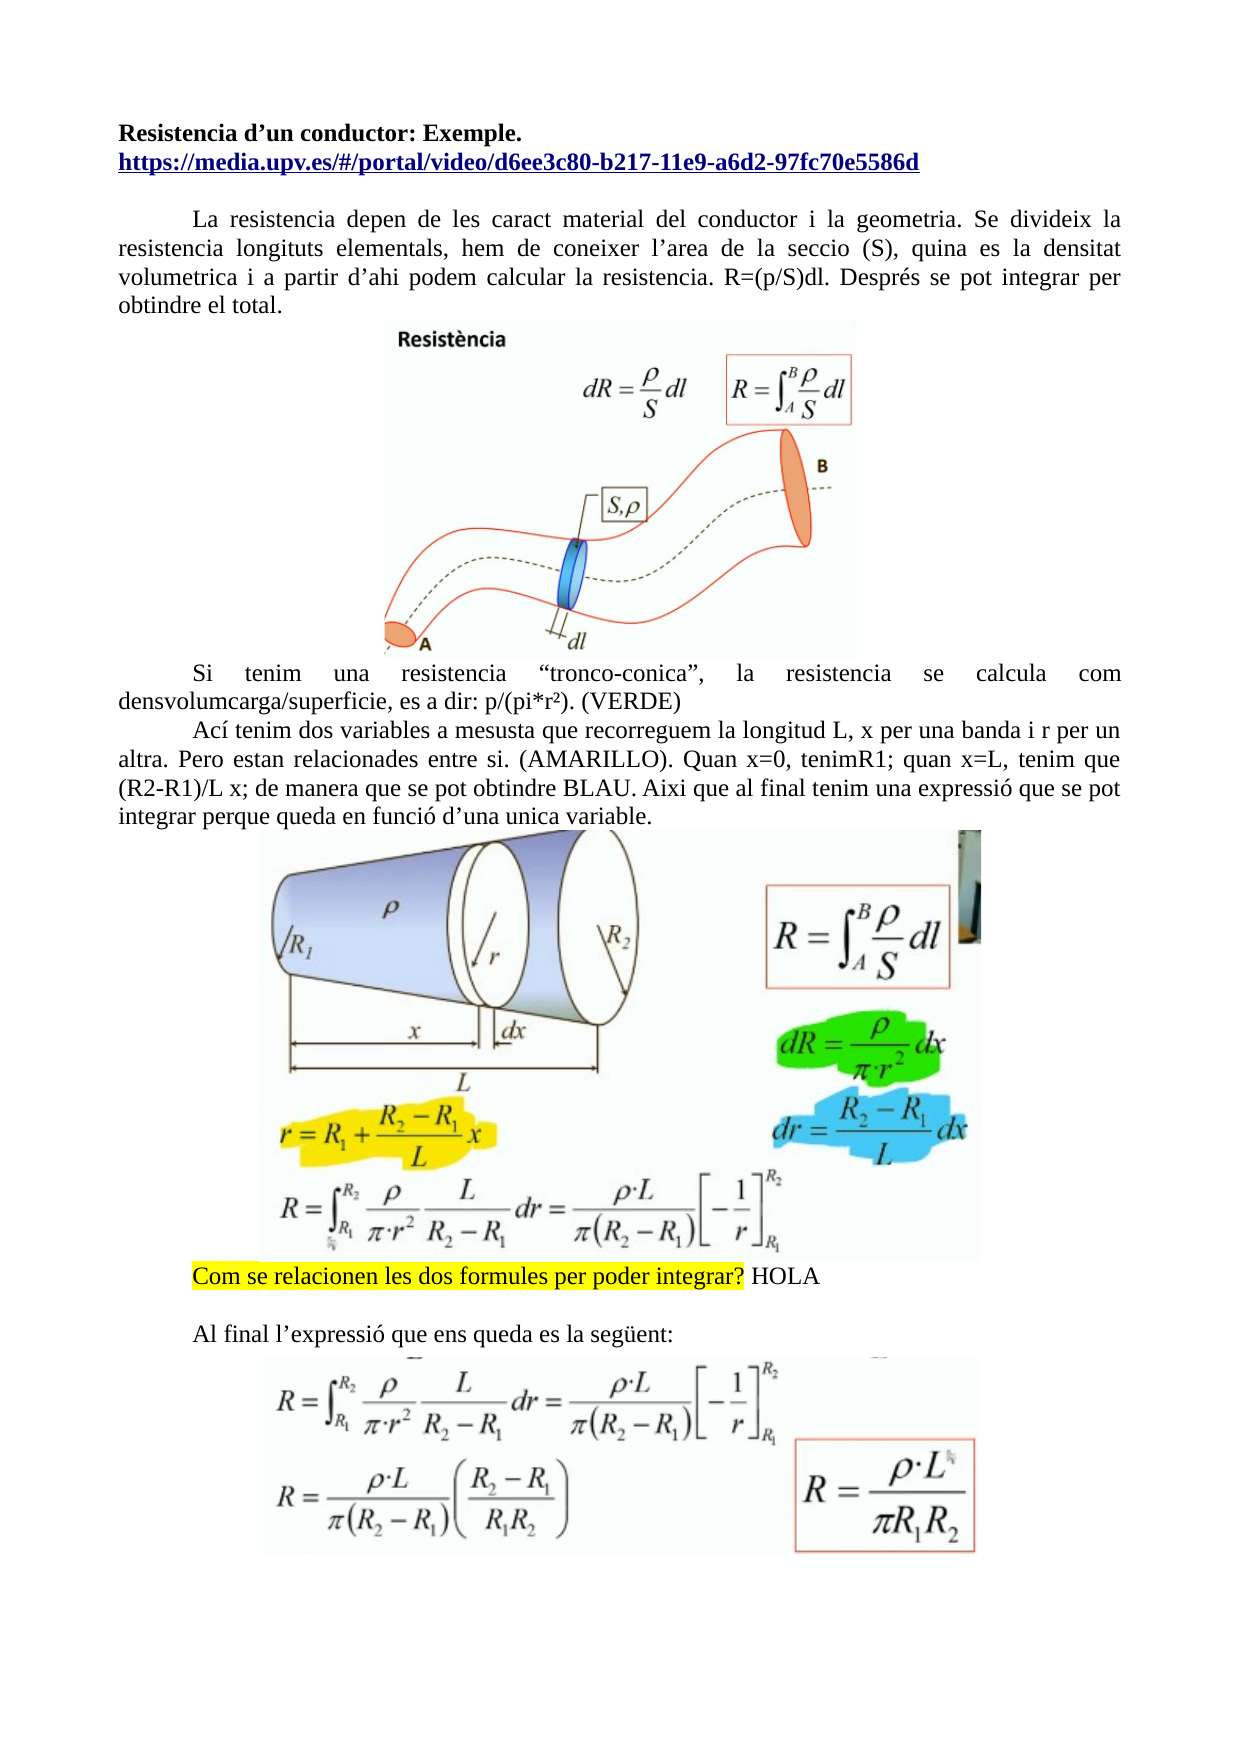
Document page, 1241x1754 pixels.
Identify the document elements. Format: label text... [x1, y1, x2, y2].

picture [260, 1357, 980, 1554]
text https://media.upv.es/#/portal/video/d6ee3c80-b217-11e9-a6d2-97fc70e5586d [118, 147, 1122, 176]
text La resistencia depen de les caract material del conductor i la geometria. Se divideix la resistencia longituts elementals, hem de coneixer l’area de la seccio (S), quina es la densitat volumetrica i a partir d’ahi podem calcular la resistencia. R=(p/S)dl. Després se pot integrar per obtindre el total. [118, 204, 1122, 319]
text Com se relacionen les dos formules per poder integrar? HOLA [118, 830, 1122, 1290]
picture [259, 830, 982, 1262]
text Al final l’expressió que ens queda es la següent: [118, 1319, 1122, 1348]
text Resistencia d’un conductor: Exemple. [118, 118, 1122, 147]
text Ací tenim dos variables a mesusta que recorreguem la longitud L, x per una banda i r per un altra. Pero estan relacionades entre si. (AMARILLO). Quan x=0, tenimR1; quan x=L, tenim que (R2-R1)/L x; de manera que se pot obtindre BLAU. Aixi que al final tenim una expressió que se pot integrar perque queda en funció d’una unica variable. [118, 715, 1122, 830]
picture [384, 319, 856, 658]
text Si tenim una resistencia “tronco-conica”, la resistencia se calcula com densvolumcarga/superficie, es a dir: p/(pi*r²). (VERDE) [118, 319, 1122, 715]
